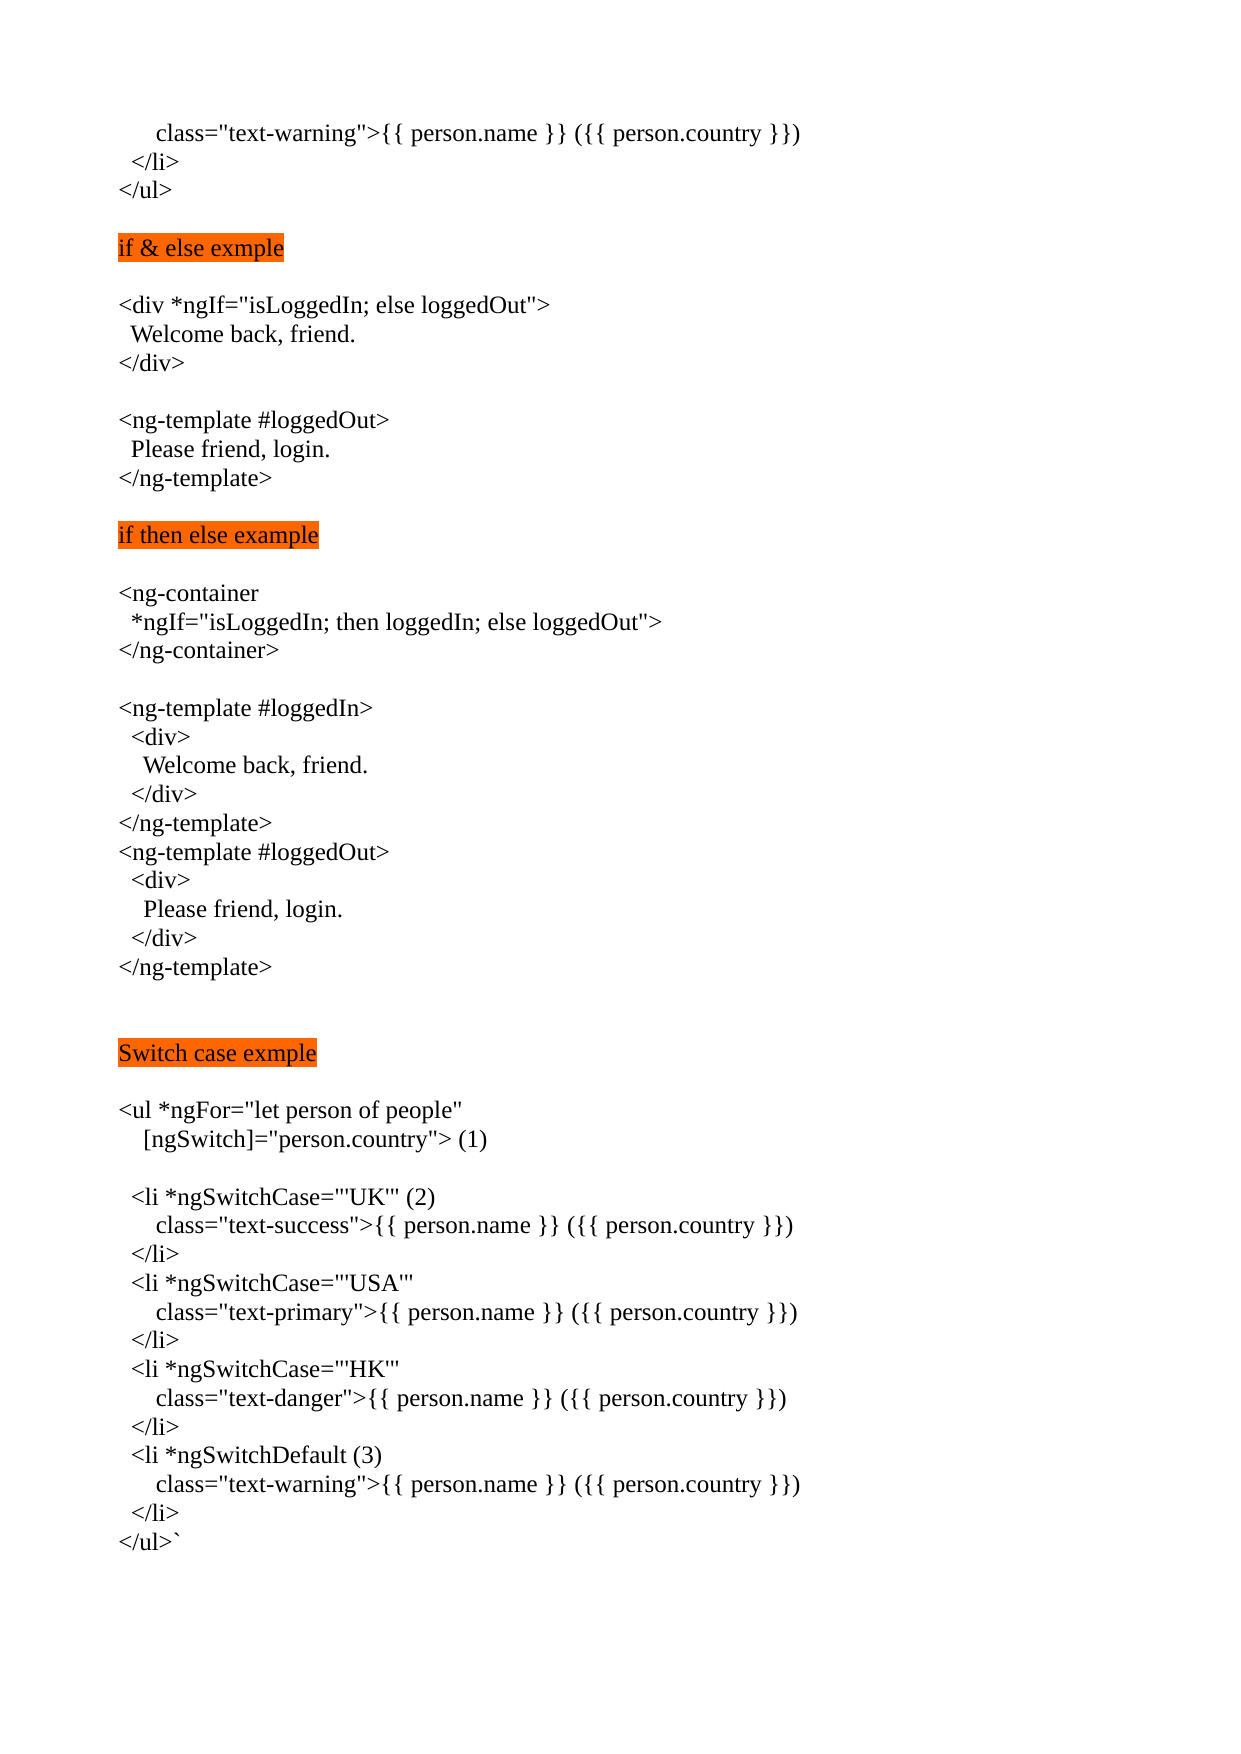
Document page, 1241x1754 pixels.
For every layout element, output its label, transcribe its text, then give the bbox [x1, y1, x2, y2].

text </ng-container> [118, 636, 1122, 664]
text <ul *ngFor="let person of people" [118, 1096, 1122, 1124]
text <li *ngSwitchDefault (3) [118, 1441, 1122, 1469]
text Welcome back, friend. [118, 319, 1122, 348]
text <div> [118, 722, 1122, 751]
text </ng-template> [118, 808, 1122, 837]
text Please friend, login. [118, 434, 1122, 463]
text </div> [118, 779, 1122, 808]
text </li> [118, 1412, 1122, 1441]
text </div> [118, 923, 1122, 952]
text </li> [118, 1498, 1122, 1527]
text <ng-template #loggedOut> [118, 406, 1122, 434]
text Please friend, login. [118, 894, 1122, 923]
text Switch case exmple [118, 1038, 1122, 1067]
text </li> [118, 1239, 1122, 1268]
text </li> [118, 147, 1122, 176]
text class="text-success">{{ person.name }} ({{ person.country }}) [118, 1211, 1122, 1239]
text Welcome back, friend. [118, 751, 1122, 779]
text </div> [118, 348, 1122, 377]
text <div *ngIf="isLoggedIn; else loggedOut"> [118, 291, 1122, 319]
text class="text-primary">{{ person.name }} ({{ person.country }}) [118, 1297, 1122, 1326]
text </ng-template> [118, 463, 1122, 492]
text </ng-template> [118, 952, 1122, 981]
text class="text-danger">{{ person.name }} ({{ person.country }}) [118, 1383, 1122, 1412]
text <ng-template #loggedOut> [118, 837, 1122, 866]
text <li *ngSwitchCase="'UK'" (2) [118, 1182, 1122, 1211]
text class="text-warning">{{ person.name }} ({{ person.country }}) [118, 118, 1122, 147]
text <div> [118, 866, 1122, 894]
text <ng-container [118, 578, 1122, 607]
text *ngIf="isLoggedIn; then loggedIn; else loggedOut"> [118, 607, 1122, 636]
text <li *ngSwitchCase="'USA'" [118, 1268, 1122, 1297]
text </li> [118, 1326, 1122, 1354]
text </ul>` [118, 1527, 1122, 1556]
text class="text-warning">{{ person.name }} ({{ person.country }}) [118, 1469, 1122, 1498]
text <li *ngSwitchCase="'HK'" [118, 1354, 1122, 1383]
text <ng-template #loggedIn> [118, 693, 1122, 722]
text if & else exmple [118, 233, 1122, 262]
text if then else example [118, 521, 1122, 549]
text [ngSwitch]="person.country"> (1) [118, 1124, 1122, 1153]
text </ul> [118, 176, 1122, 204]
